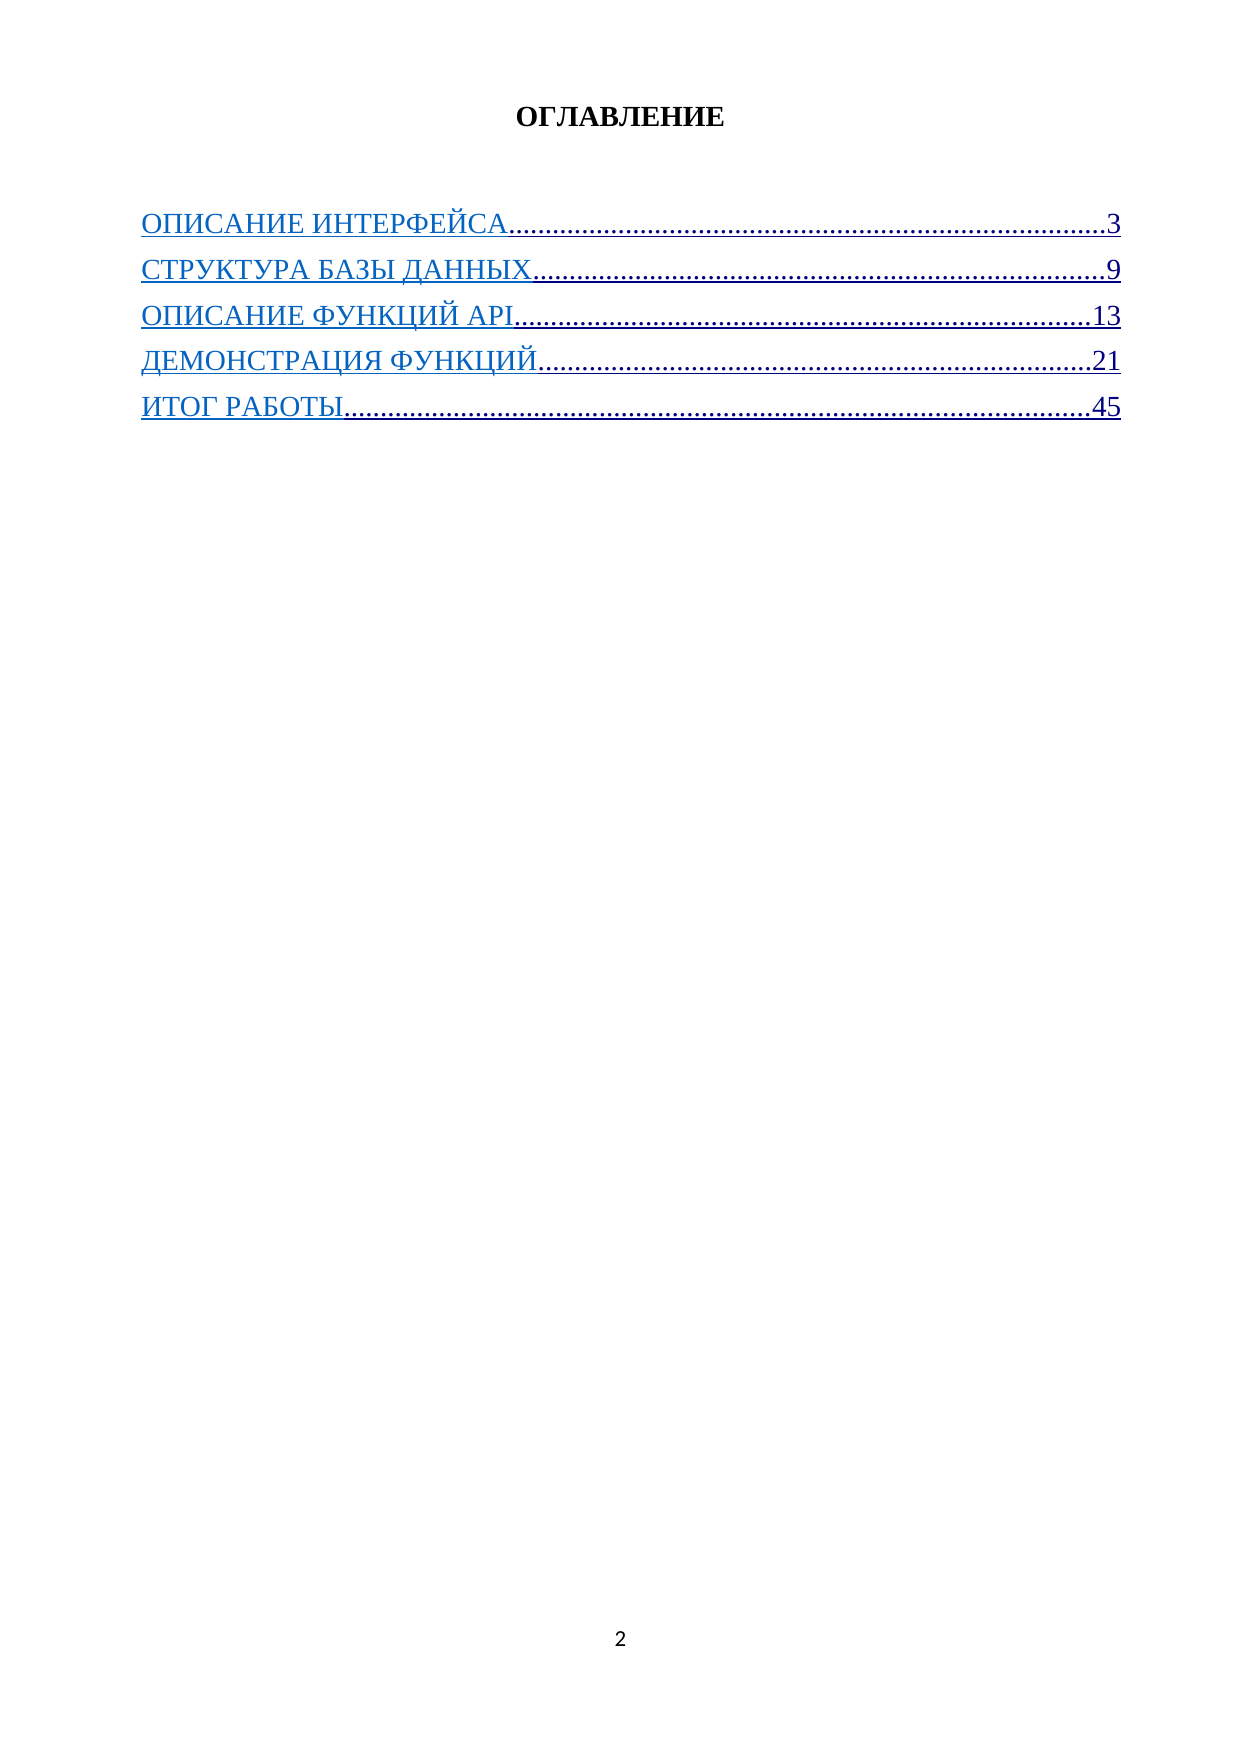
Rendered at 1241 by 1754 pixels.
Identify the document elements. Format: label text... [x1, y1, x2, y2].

text СТРУКТУРА БАЗЫ ДАННЫХ 9 [141, 252, 1122, 286]
text ОПИСАНИЕ ИНТЕРФЕЙСА 3 [141, 207, 1122, 240]
text ОГЛАВЛЕНИЕ [118, 99, 1122, 132]
text ОПИСАНИЕ ФУНКЦИЙ API 13 [141, 298, 1122, 331]
text ИТОГ РАБОТЫ 45 [141, 389, 1122, 423]
text ДЕМОНСТРАЦИЯ ФУНКЦИЙ 21 [141, 343, 1122, 377]
